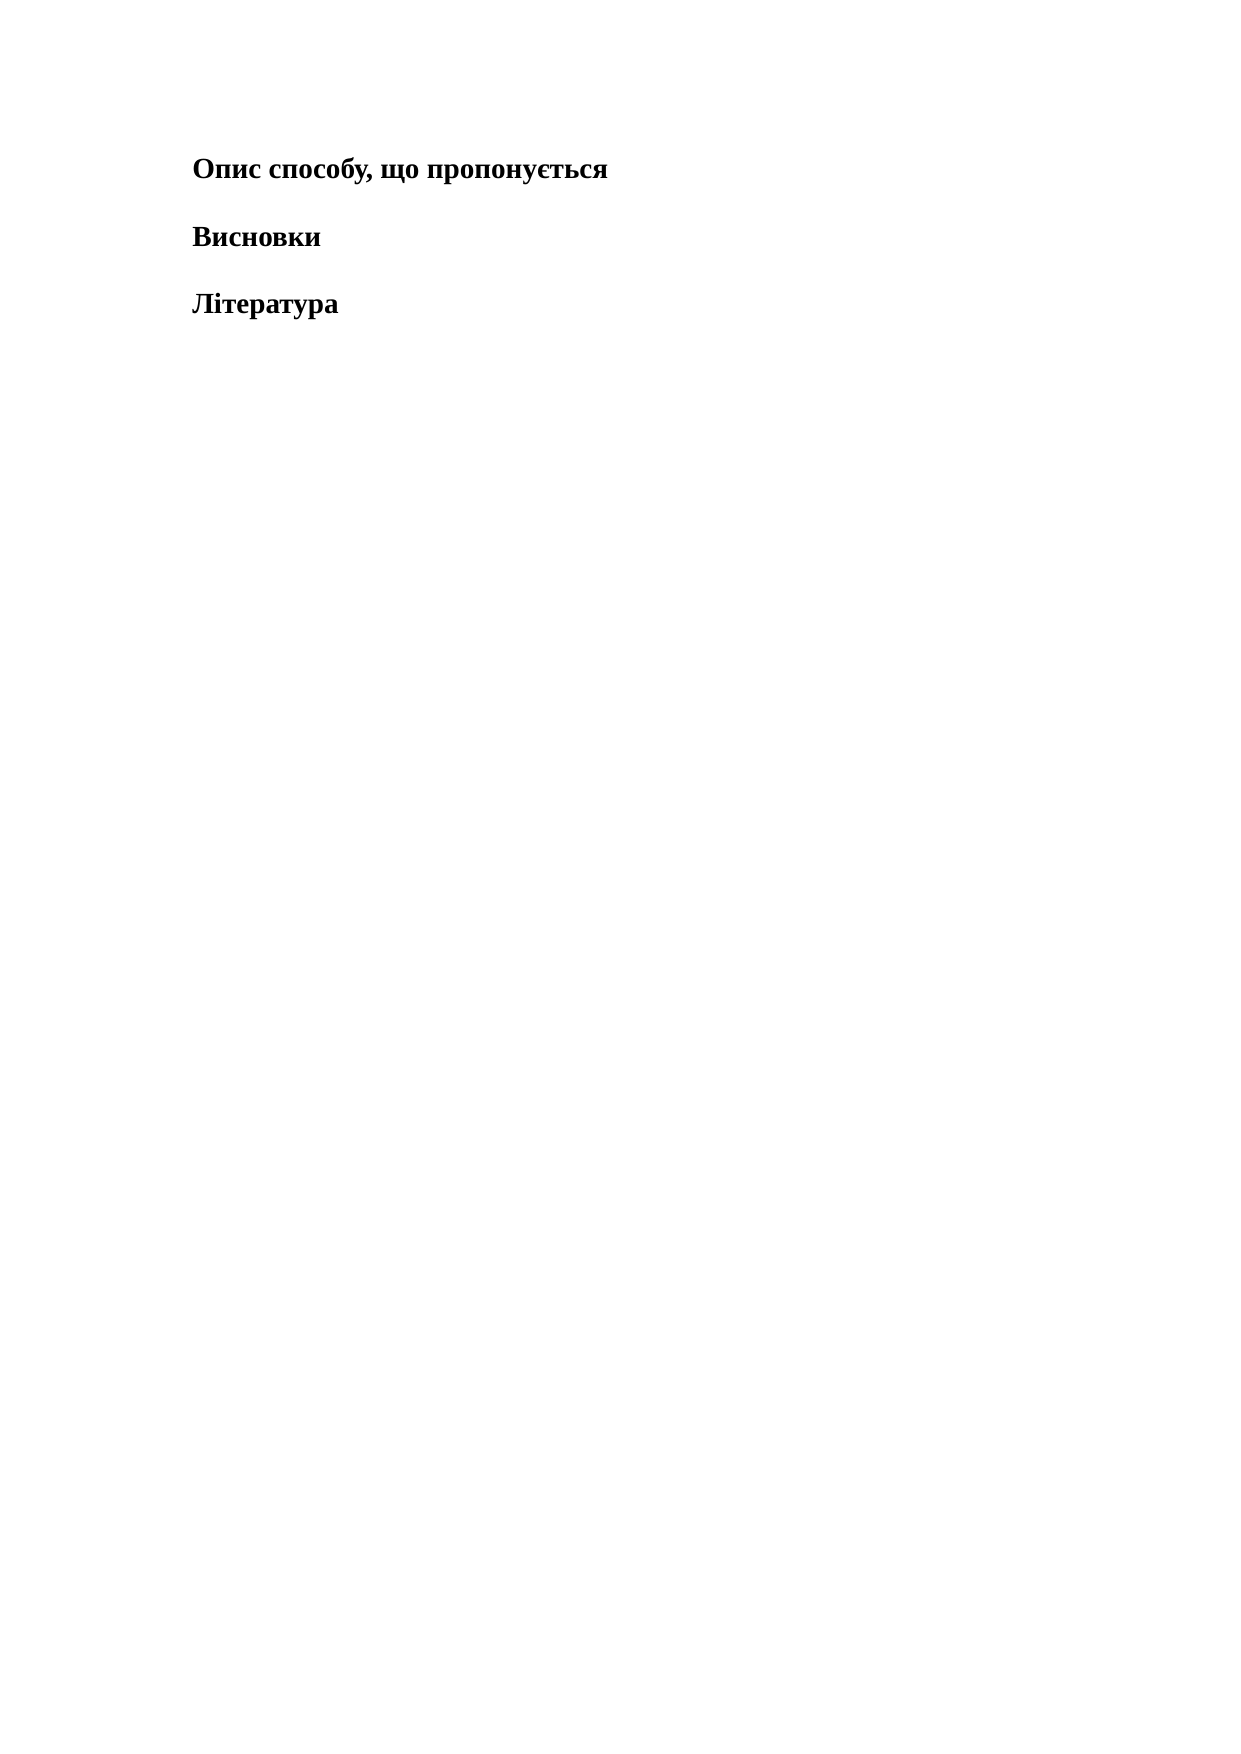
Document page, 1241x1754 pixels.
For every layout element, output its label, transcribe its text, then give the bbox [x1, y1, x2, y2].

text Література [118, 286, 1122, 319]
text Висновки [118, 219, 1122, 252]
text Опис способу, що пропонується [118, 152, 1122, 185]
